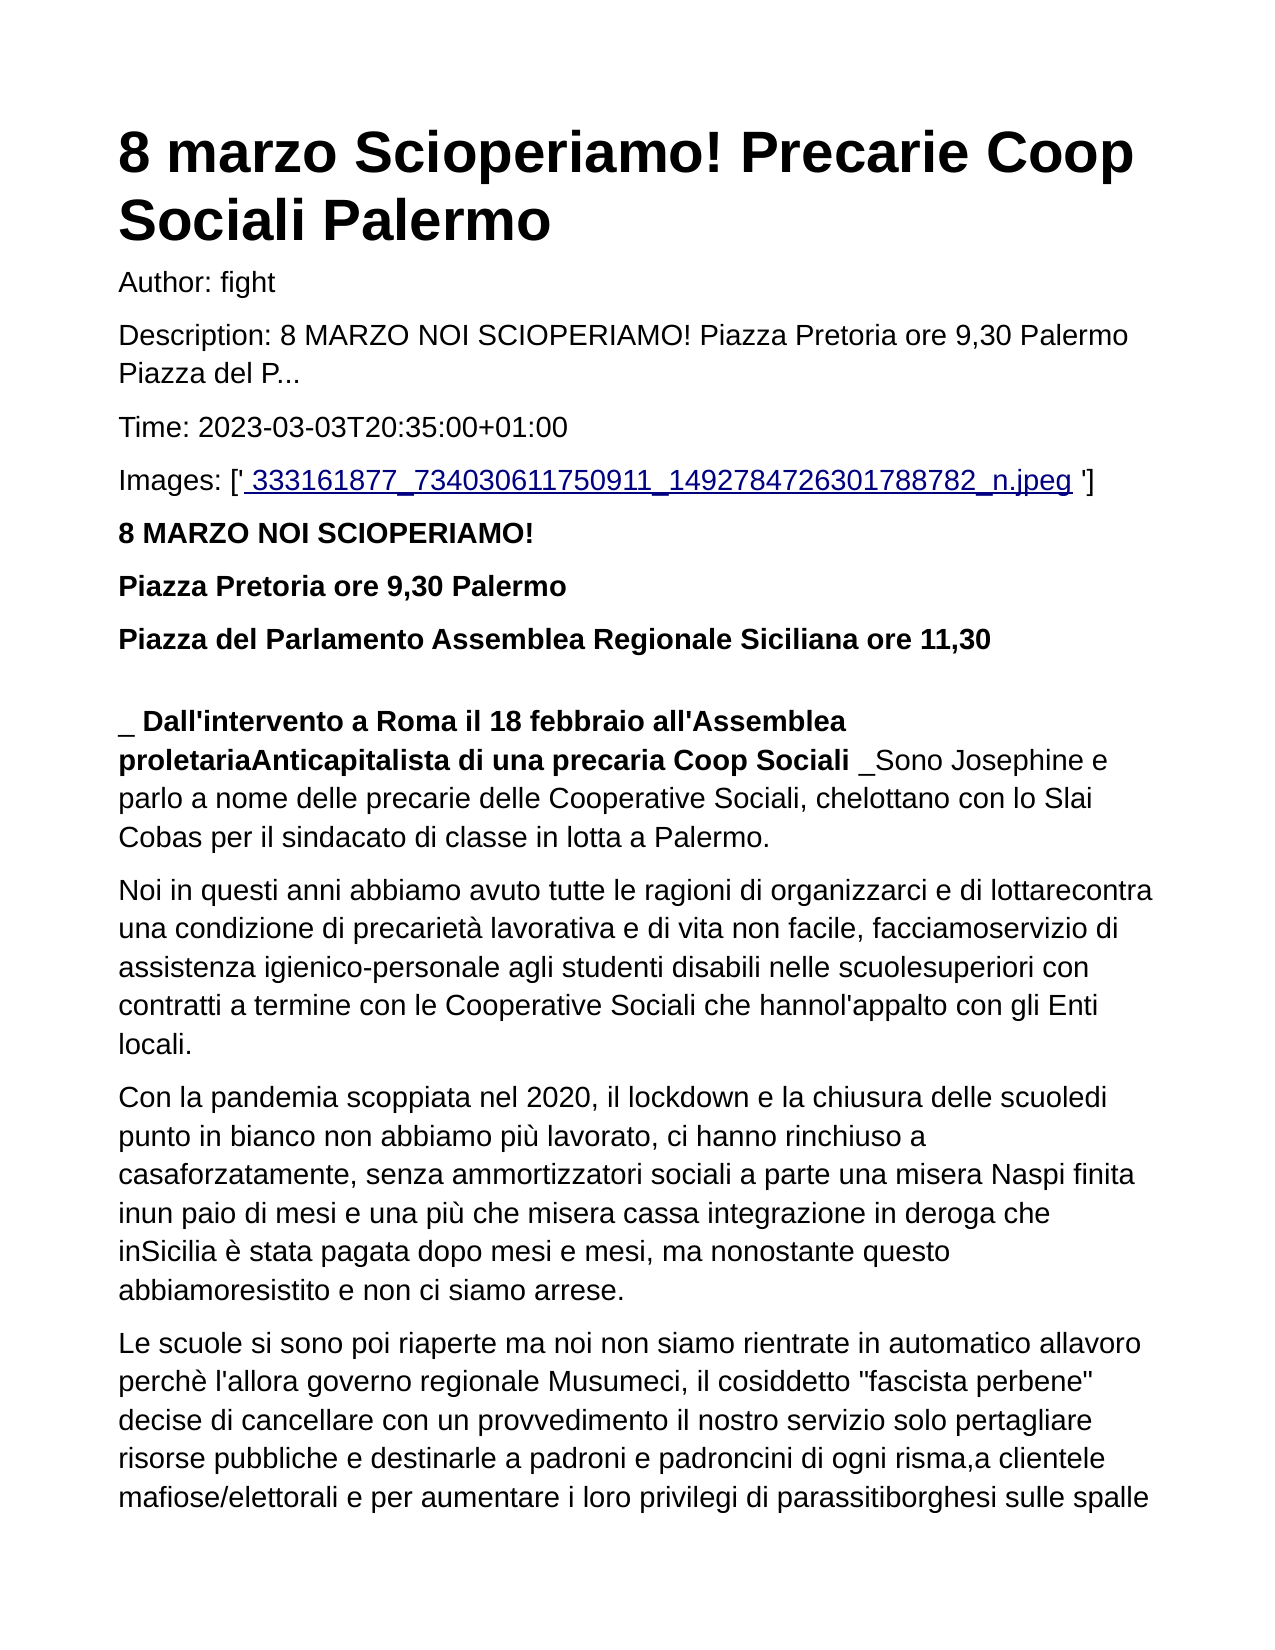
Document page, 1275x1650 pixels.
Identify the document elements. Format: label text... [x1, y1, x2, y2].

text Description: 8 MARZO NOI SCIOPERIAMO! Piazza Pretoria ore 9,30 Palermo Piazza del P... [118, 318, 1157, 390]
text Piazza del Parlamento Assemblea Regionale Siciliana ore 11,30 [118, 622, 1157, 656]
text 8 MARZO NOI SCIOPERIAMO! [118, 516, 1157, 549]
text Con la pandemia scoppiata nel 2020, il lockdown e la chiusura delle scuoledi punto in bianco non abbiamo più lavorato, ci hanno rinchiuso a casaforzatamente, senza ammortizzatori sociali a parte una misera Naspi finita inun paio di mesi e una più che misera cassa integrazione in deroga che inSicilia è stata pagata dopo mesi e mesi, ma nonostante questo abbiamoresistito e non ci siamo arrese. [118, 1080, 1157, 1306]
text Piazza Pretoria ore 9,30 Palermo [118, 569, 1157, 602]
text Images: [' 333161877_734030611750911_1492784726301788782_n.jpeg '] [118, 463, 1157, 496]
text Noi in questi anni abbiamo avuto tutte le ragioni di organizzarci e di lottarecontra una condizione di precarietà lavorativa e di vita non facile, facciamoservizio di assistenza igienico-personale agli studenti disabili nelle scuolesuperiori con contratti a termine con le Cooperative Sociali che hannol'appalto con gli Enti locali. [118, 873, 1157, 1060]
text _ Dall'intervento a Roma il 18 febbraio all'Assemblea proletariaAnticapitalista di una precaria Coop Sociali _Sono Josephine e parlo a nome delle precarie delle Cooperative Sociali, chelottano con lo Slai Cobas per il sindacato di classe in lotta a Palermo. [118, 704, 1157, 853]
subtitle 8 marzo Scioperiamo! Precarie Coop Sociali Palermo [118, 118, 1157, 252]
text Author: fight [118, 265, 1157, 298]
text Le scuole si sono poi riaperte ma noi non siamo rientrate in automatico allavoro perchè l'allora governo regionale Musumeci, il cosiddetto "fascista perbene" decise di cancellare con un provvedimento il nostro servizio solo pertagliare risorse pubbliche e destinarle a padroni e padroncini di ogni risma,a clientele mafiose/elettorali e per aumentare i loro privilegi di parassitiborghesi sulle spalle [118, 1326, 1157, 1513]
text Time: 2023-03-03T20:35:00+01:00 [118, 409, 1157, 443]
